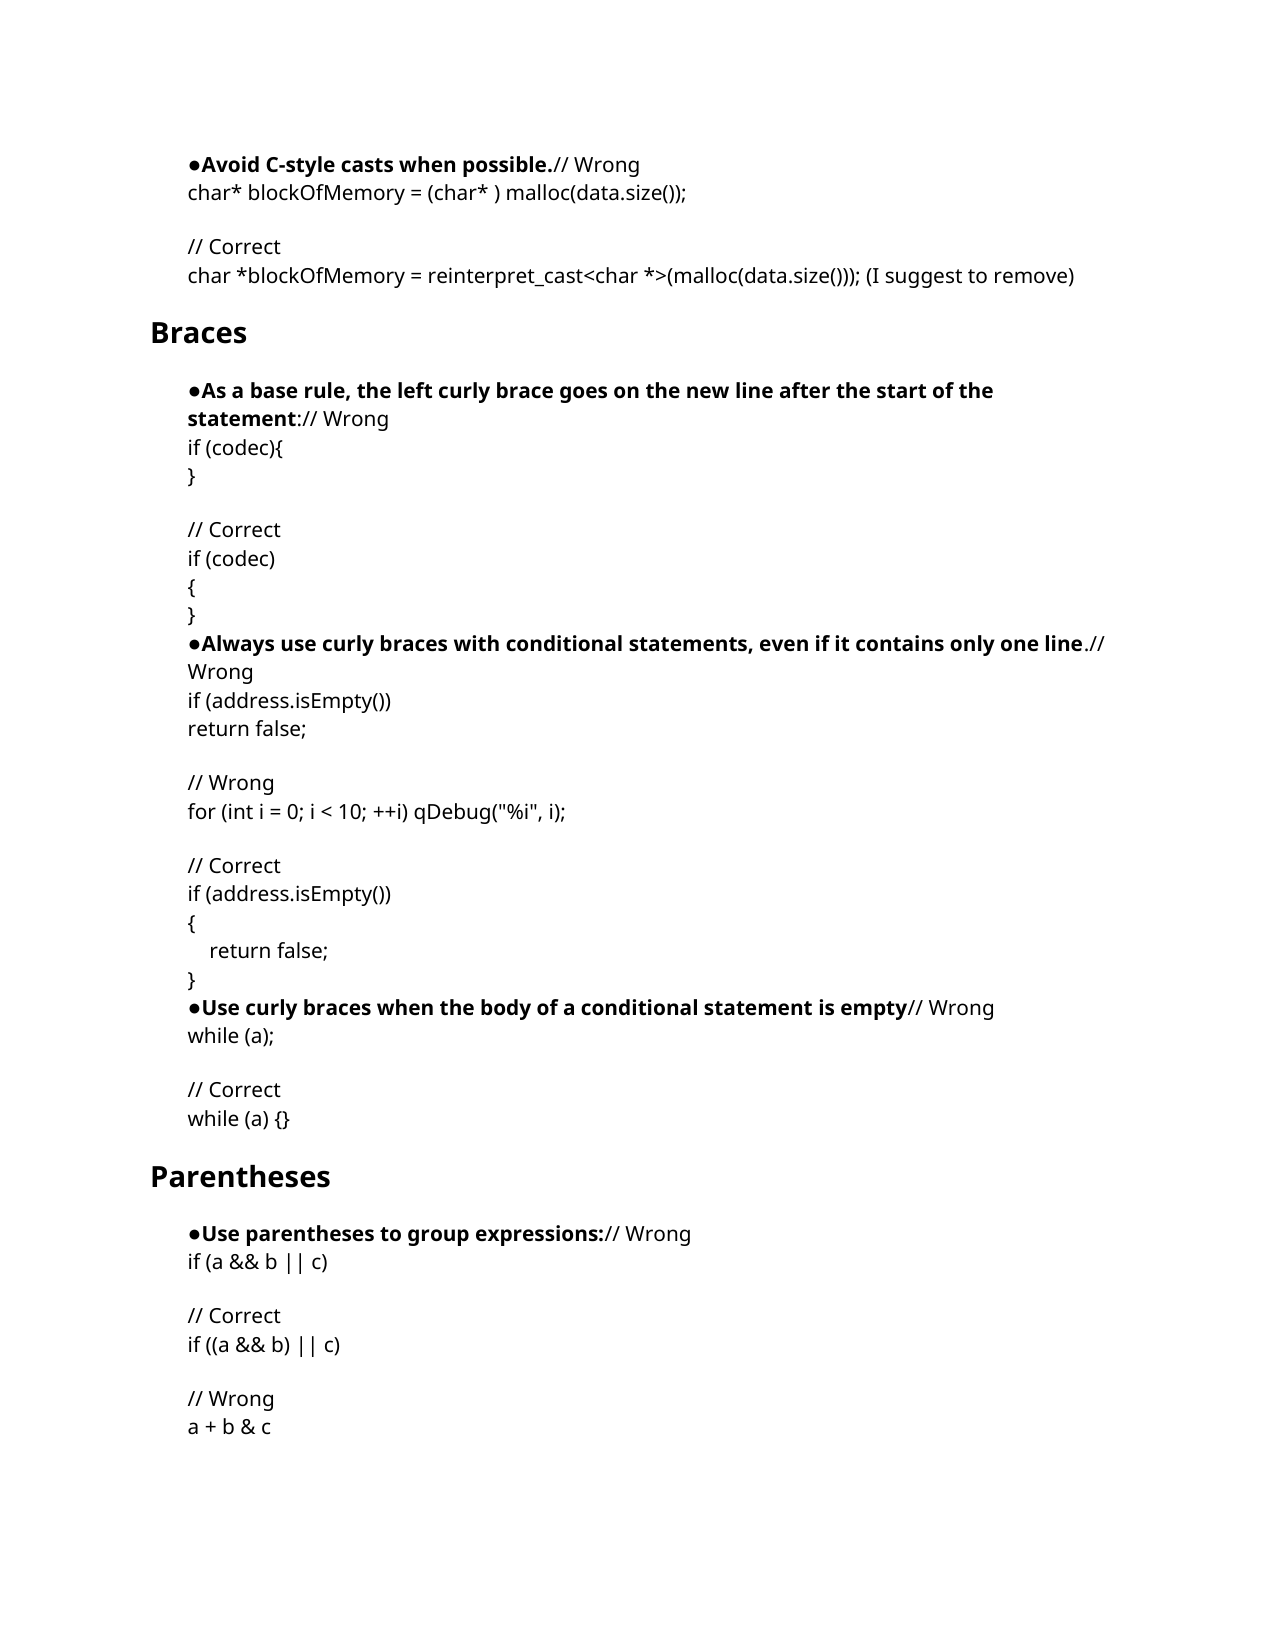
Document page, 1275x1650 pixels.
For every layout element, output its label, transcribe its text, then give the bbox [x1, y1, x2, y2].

list As a base rule, the left curly brace goes on the new line after the start of the statement:// Wrong if (codec){ } // Correct if (codec) { } [150, 376, 1125, 629]
list Use curly braces when the body of a conditional statement is empty// Wrong while (a); // Correct while (a) {} [150, 993, 1125, 1132]
list Use parentheses to group expressions:// Wrong if (a && b || c) // Correct if ((a && b) || c) // Wrong a + b & c [150, 1219, 1125, 1467]
subtitle Braces [150, 313, 1125, 352]
list Avoid C-style casts when possible.// Wrong char* blockOfMemory = (char* ) malloc(data.size()); // Correct char *blockOfMemory = reinterpret_cast<char *>(malloc(data.size())); (I suggest to remove) [150, 150, 1125, 289]
subtitle Parentheses [150, 1156, 1125, 1196]
list Always use curly braces with conditional statements, even if it contains only one line.// Wrong if (address.isEmpty()) return false; // Wrong for (int i = 0; i < 10; ++i) qDebug("%i", i); // Correct if (address.isEmpty()) { return false; } [150, 629, 1125, 993]
